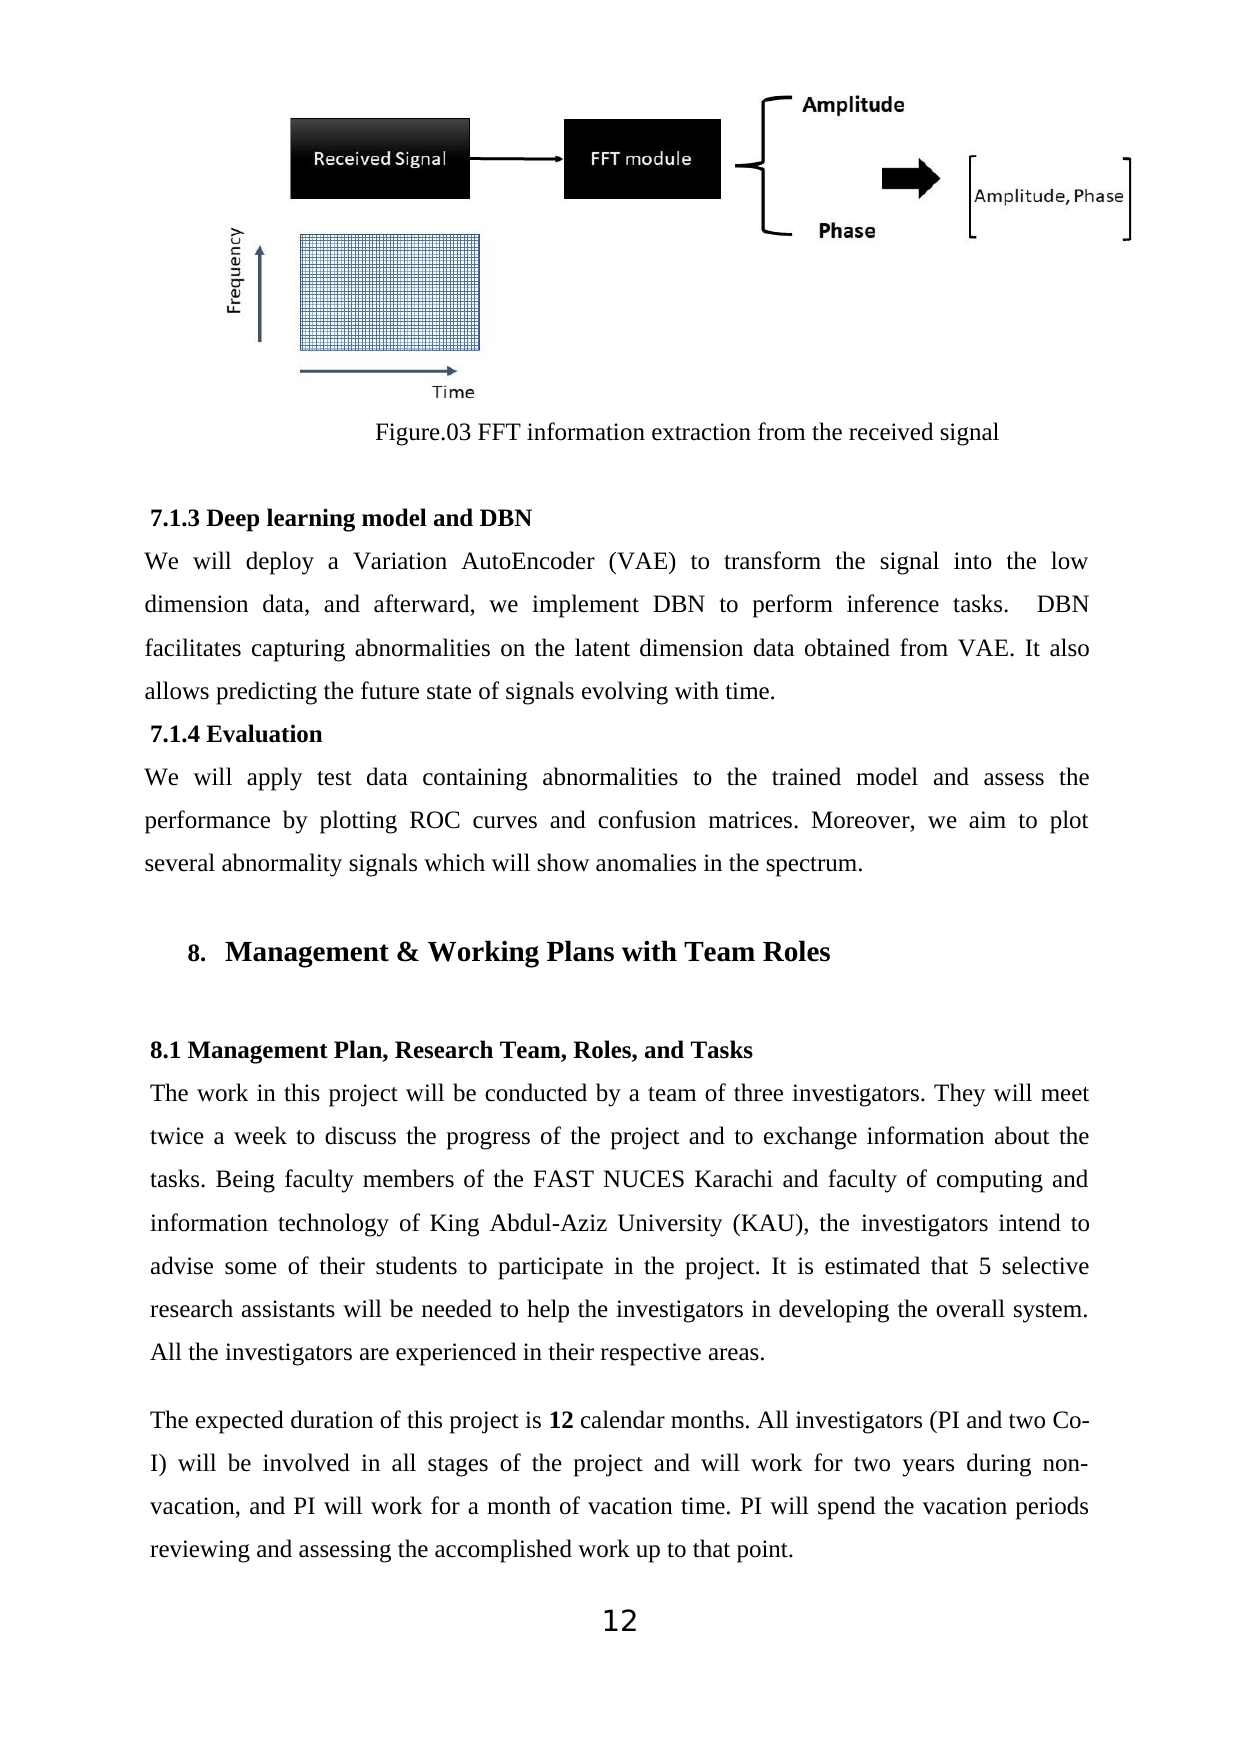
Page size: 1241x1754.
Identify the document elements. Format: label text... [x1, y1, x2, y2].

text The work in this project will be conducted by a team of three investigators. They will meet twice a week to discuss the progress of the project and to exchange information about the tasks. Being faculty members of the FAST NUCES Karachi and faculty of computing and information technology of King Abdul-Aziz University (KAU), the investigators intend to advise some of their students to participate in the project. It is estimated that 5 selective research assistants will be needed to help the investigators in developing the overall system. All the investigators are experienced in their respective areas. [150, 1078, 1090, 1366]
text Figure.03 FFT information extraction from the received signal [150, 417, 1090, 446]
text 7.1.4 Evaluation [150, 719, 1090, 748]
text We will apply test data containing abnormalities to the trained model and assess the performance by plotting ROC curves and confusion matrices. Moreover, we aim to plot several abnormality signals which will show anomalies in the spectrum. [144, 762, 1090, 877]
text 7.1.3 Deep learning model and DBN [150, 503, 1090, 532]
list Management & Working Plans with Team Roles [187, 934, 1090, 968]
text We will deploy a Variation AutoEncoder (VAE) to transform the signal into the low dimension data, and afterward, we implement DBN to perform inference tasks. DBN facilitates capturing abnormalities on the latent dimension data obtained from VAE. It also allows predicting the future state of signals evolving with time. [144, 546, 1090, 704]
text 8.1 Management Plan, Research Team, Roles, and Tasks [150, 1035, 1090, 1064]
text The expected duration of this project is 12 calendar months. All investigators (PI and two Co-I) will be involved in all stages of the project and will work for two years during non-vacation, and PI will work for a month of vacation time. PI will spend the vacation periods reviewing and assessing the accomplished work up to that point. [150, 1405, 1090, 1563]
